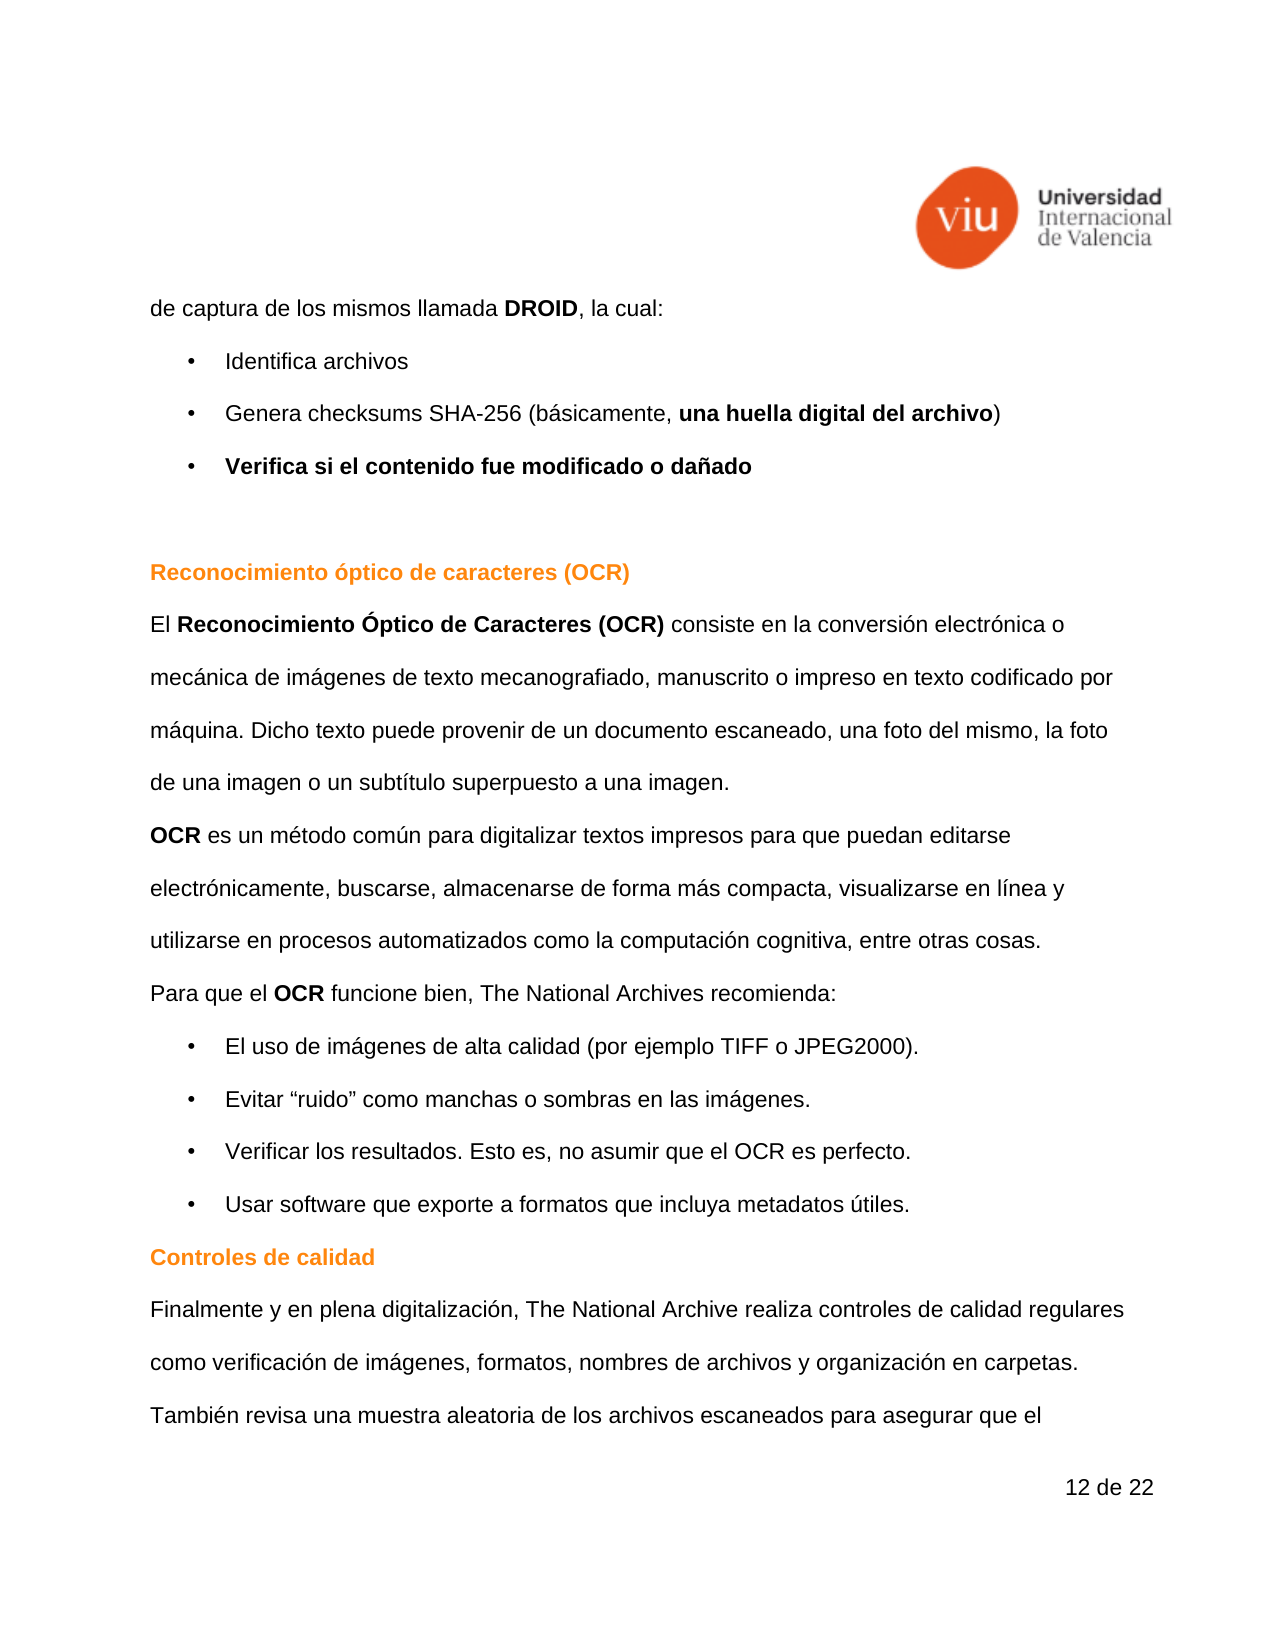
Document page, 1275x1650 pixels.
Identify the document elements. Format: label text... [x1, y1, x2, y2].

list Genera checksums SHA-256 (básicamente, una huella digital del archivo) [187, 400, 1125, 427]
text Controles de calidad [150, 1244, 1125, 1270]
picture [913, 162, 1175, 274]
text Para que el OCR funcione bien, The National Archives recomienda: [150, 980, 1125, 1007]
list El uso de imágenes de alta calidad (por ejemplo TIFF o JPEG2000). [187, 1033, 1125, 1059]
text de captura de los mismos llamada DROID, la cual: [150, 295, 1125, 321]
list Evitar “ruido” como manchas o sombras en las imágenes. [187, 1086, 1125, 1112]
list Verificar los resultados. Esto es, no asumir que el OCR es perfecto. [187, 1138, 1125, 1165]
list Verifica si el contenido fue modificado o dañado [187, 453, 1125, 479]
list Usar software que exporte a formatos que incluya metadatos útiles. [187, 1191, 1125, 1217]
text Finalmente y en plena digitalización, The National Archive realiza controles de calidad regulares como verificación de imágenes, formatos, nombres de archivos y organización en carpetas. También revisa una muestra aleatoria de los archivos escaneados para asegurar que el [150, 1296, 1125, 1428]
list Identifica archivos [187, 348, 1125, 374]
text OCR es un método común para digitalizar textos impresos para que puedan editarse electrónicamente, buscarse, almacenarse de forma más compacta, visualizarse en línea y utilizarse en procesos automatizados como la computación cognitiva, entre otras cosas. [150, 822, 1125, 954]
text El Reconocimiento Óptico de Caracteres (OCR) consiste en la conversión electrónica o mecánica de imágenes de texto mecanografiado, manuscrito o impreso en texto codificado por máquina. Dicho texto puede provenir de un documento escaneado, una foto del mismo, la foto de una imagen o un subtítulo superpuesto a una imagen. [150, 611, 1125, 796]
text Reconocimiento óptico de caracteres (OCR) [150, 558, 1125, 585]
